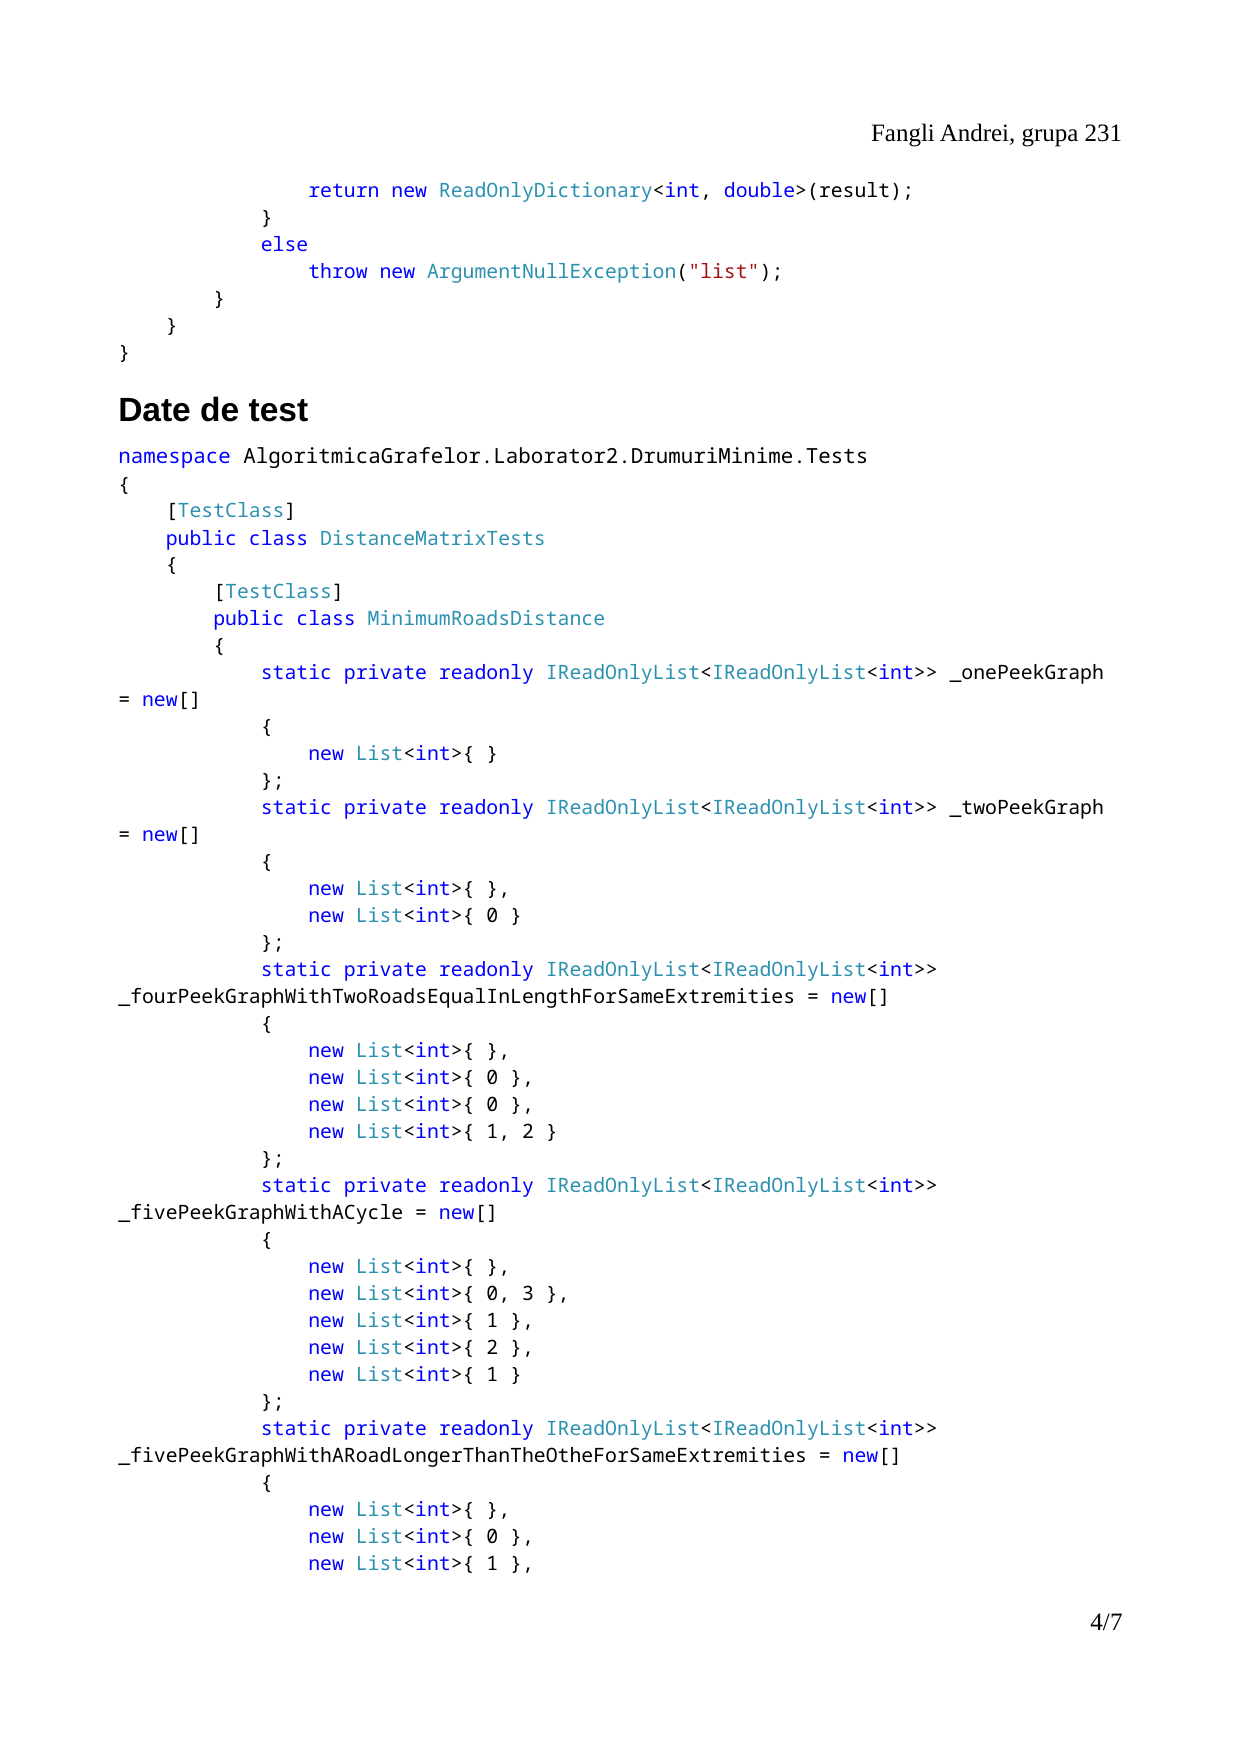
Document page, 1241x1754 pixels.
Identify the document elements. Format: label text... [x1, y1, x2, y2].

text } [118, 203, 1122, 230]
text static private readonly IReadOnlyList<IReadOnlyList<int>> _onePeekGraph = new[] [118, 659, 1122, 713]
text namespace AlgoritmicaGrafelor.Laborator2.DrumuriMinime.Tests [118, 441, 1122, 470]
text { [118, 470, 1122, 497]
text new List<int>{ 0, 3 }, [118, 1279, 1122, 1306]
text new List<int>{ 1 }, [118, 1549, 1122, 1576]
text new List<int>{ 2 }, [118, 1333, 1122, 1360]
text new List<int>{ 0 }, [118, 1522, 1122, 1549]
text }; [118, 1387, 1122, 1414]
text { [118, 632, 1122, 659]
text return new ReadOnlyDictionary<int, double>(result); [118, 176, 1122, 203]
text new List<int>{ }, [118, 874, 1122, 901]
text new List<int>{ 0 } [118, 901, 1122, 928]
text static private readonly IReadOnlyList<IReadOnlyList<int>> _fourPeekGraphWithTwoRoadsEqualInLengthForSameExtremities = new[] [118, 955, 1122, 1009]
text static private readonly IReadOnlyList<IReadOnlyList<int>> _fivePeekGraphWithACycle = new[] [118, 1171, 1122, 1225]
text new List<int>{ }, [118, 1036, 1122, 1063]
text new List<int>{ 0 }, [118, 1090, 1122, 1117]
text }; [118, 767, 1122, 793]
text { [118, 1468, 1122, 1495]
text }; [118, 1144, 1122, 1171]
text } [118, 338, 1122, 365]
text new List<int>{ 1 } [118, 1360, 1122, 1387]
text new List<int>{ } [118, 739, 1122, 767]
text public class MinimumRoadsDistance [118, 605, 1122, 632]
text static private readonly IReadOnlyList<IReadOnlyList<int>> _twoPeekGraph = new[] [118, 793, 1122, 847]
text throw new ArgumentNullException("list"); [118, 257, 1122, 284]
text new List<int>{ }, [118, 1252, 1122, 1279]
text } [118, 311, 1122, 338]
text }; [118, 928, 1122, 955]
subtitle Date de test [118, 390, 1122, 429]
text public class DistanceMatrixTests [118, 524, 1122, 551]
text { [118, 551, 1122, 578]
text { [118, 713, 1122, 739]
text { [118, 847, 1122, 874]
text { [118, 1009, 1122, 1036]
text new List<int>{ 1 }, [118, 1306, 1122, 1333]
text new List<int>{ }, [118, 1495, 1122, 1522]
text [TestClass] [118, 497, 1122, 524]
text static private readonly IReadOnlyList<IReadOnlyList<int>> _fivePeekGraphWithARoadLongerThanTheOtheForSameExtremities = new[] [118, 1414, 1122, 1468]
text [TestClass] [118, 578, 1122, 605]
text new List<int>{ 0 }, [118, 1063, 1122, 1090]
text new List<int>{ 1, 2 } [118, 1117, 1122, 1144]
text } [118, 284, 1122, 311]
text else [118, 230, 1122, 257]
text { [118, 1225, 1122, 1252]
